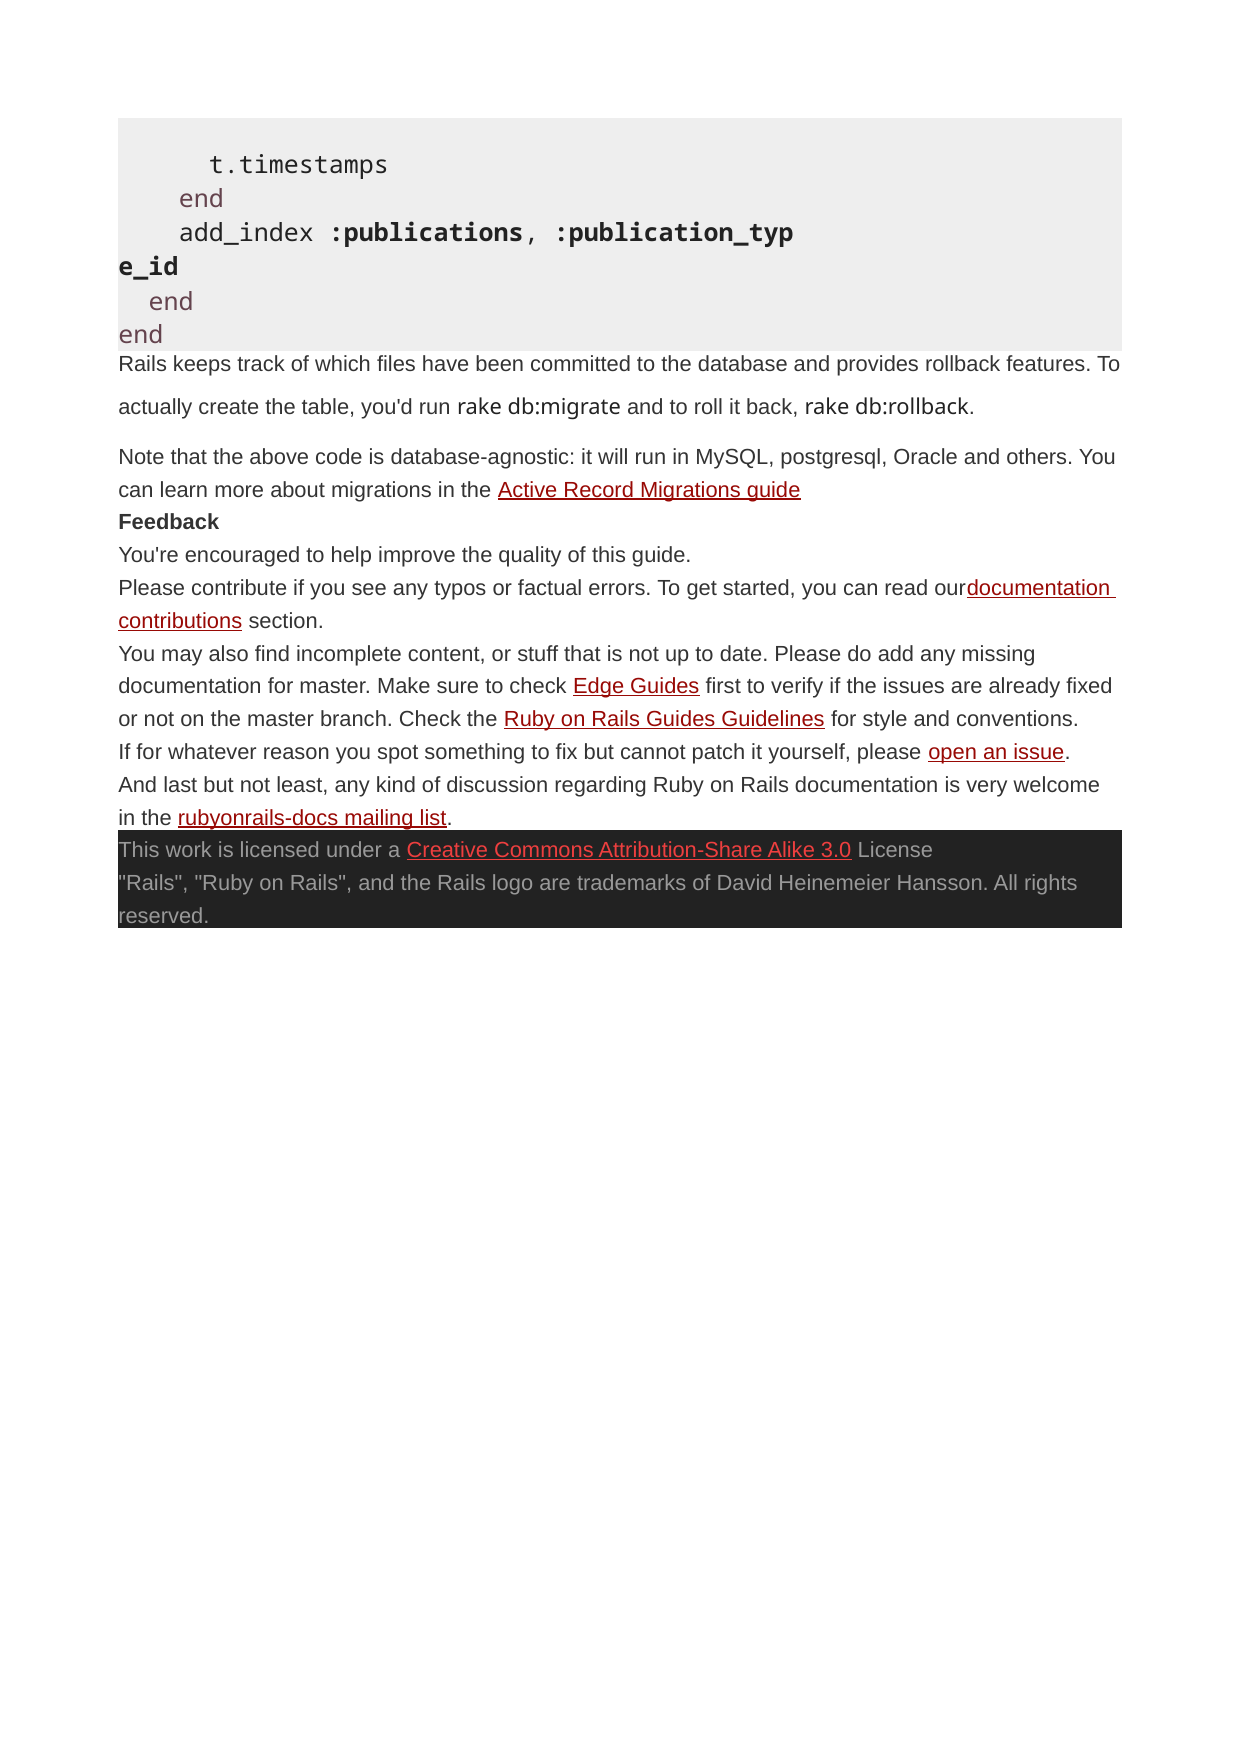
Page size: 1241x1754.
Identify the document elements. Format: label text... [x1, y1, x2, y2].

text This work is licensed under a Creative Commons Attribution-Share Alike 3.0 License [118, 830, 1122, 863]
table_header t.timestamps end add_index :publications, :publication_type_id end end [118, 118, 797, 351]
text If for whatever reason you spot something to fix but cannot patch it yourself, please open an issue. [118, 731, 1122, 764]
text Rails keeps track of which files have been committed to the database and provides rollback features. To actually create the table, you'd run rake db:migrate and to roll it back, rake db:rollback. [118, 351, 1122, 421]
text You may also find incomplete content, or stuff that is not up to date. Please do add any missing documentation for master. Make sure to check Edge Guides first to verify if the issues are already fixed or not on the master branch. Check the Ruby on Rails Guides Guidelines for style and conventions. [118, 633, 1122, 731]
text And last but not least, any kind of discussion regarding Ruby on Rails documentation is very welcome in the rubyonrails-docs mailing list. [118, 764, 1122, 830]
text You're encouraged to help improve the quality of this guide. [118, 534, 1122, 567]
text Note that the above code is database-agnostic: it will run in MySQL, postgresql, Oracle and others. You can learn more about migrations in the Active Record Migrations guide [118, 436, 1122, 502]
text Please contribute if you see any typos or factual errors. To get started, you can read ourdocumentation contributions section. [118, 567, 1122, 633]
subtitle Feedback [118, 502, 1122, 534]
text "Rails", "Ruby on Rails", and the Rails logo are trademarks of David Heinemeier Hansson. All rights reserved. [118, 863, 1122, 928]
